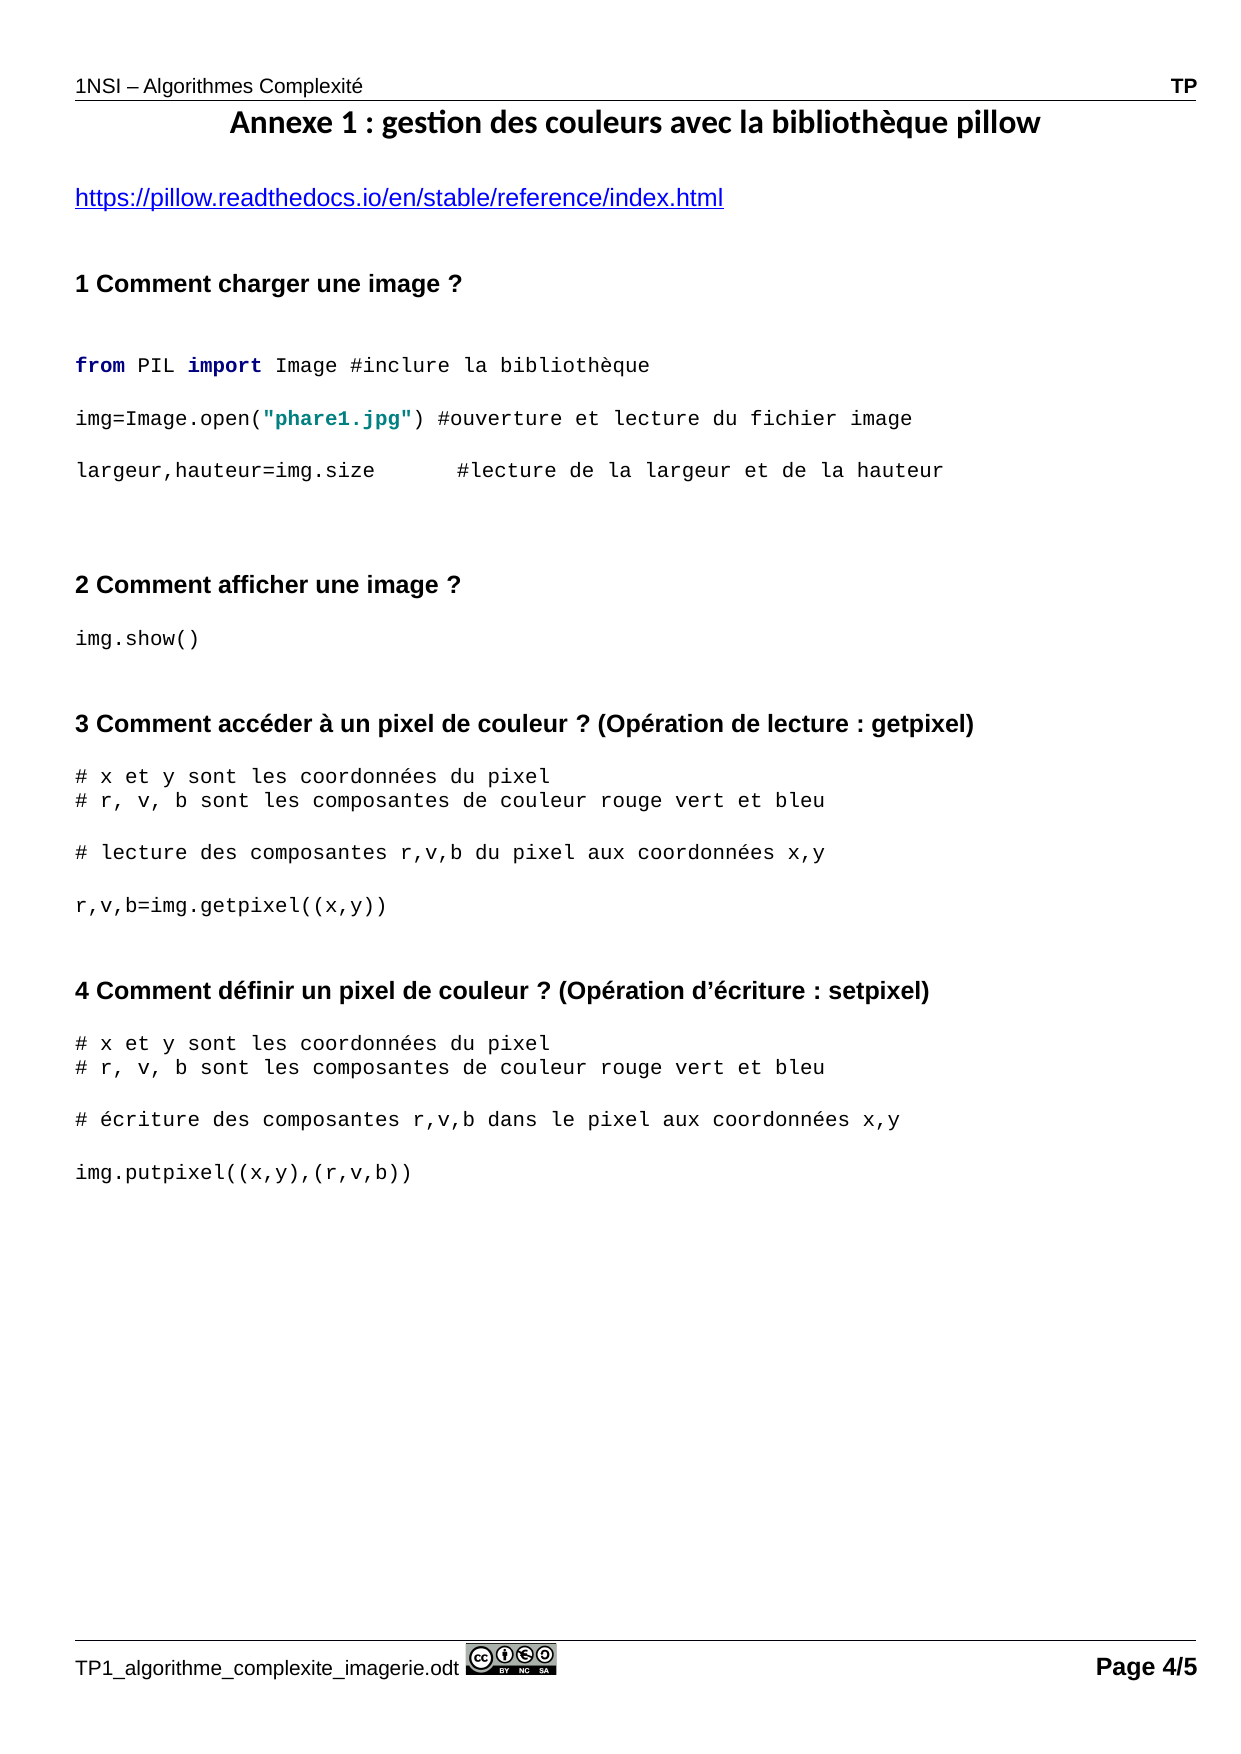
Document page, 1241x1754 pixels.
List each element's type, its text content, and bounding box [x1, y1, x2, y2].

text # r, v, b sont les composantes de couleur rouge vert et bleu [75, 790, 1196, 813]
list Annexe 1 : gestion des couleurs avec la bibliothèque pillow [75, 101, 1196, 142]
text img.show() [75, 627, 1196, 651]
text from PIL import Image #inclure la bibliothèque [75, 355, 1196, 379]
text # lecture des composantes r,v,b du pixel aux coordonnées x,y [75, 842, 1196, 866]
text # r, v, b sont les composantes de couleur rouge vert et bleu [75, 1057, 1196, 1081]
text 1 Comment charger une image ? [75, 269, 1196, 298]
text 3 Comment accéder à un pixel de couleur ? (Opération de lecture : getpixel) [75, 709, 1196, 737]
text # écriture des composantes r,v,b dans le pixel aux coordonnées x,y [75, 1109, 1196, 1133]
text # x et y sont les coordonnées du pixel [75, 1033, 1196, 1057]
text img.putpixel((x,y),(r,v,b)) [75, 1162, 1196, 1185]
text # x et y sont les coordonnées du pixel [75, 766, 1196, 790]
text img=Image.open("phare1.jpg") #ouverture et lecture du fichier image [75, 408, 1196, 431]
text largeur,hauteur=img.size #lecture de la largeur et de la hauteur [75, 460, 1196, 484]
text https://pillow.readthedocs.io/en/stable/reference/index.html [75, 183, 1196, 212]
picture [465, 1643, 557, 1675]
text 2 Comment afficher une image ? [75, 570, 1196, 599]
text r,v,b=img.getpixel((x,y)) [75, 894, 1196, 918]
text 4 Comment définir un pixel de couleur ? (Opération d’écriture : setpixel) [75, 976, 1196, 1004]
